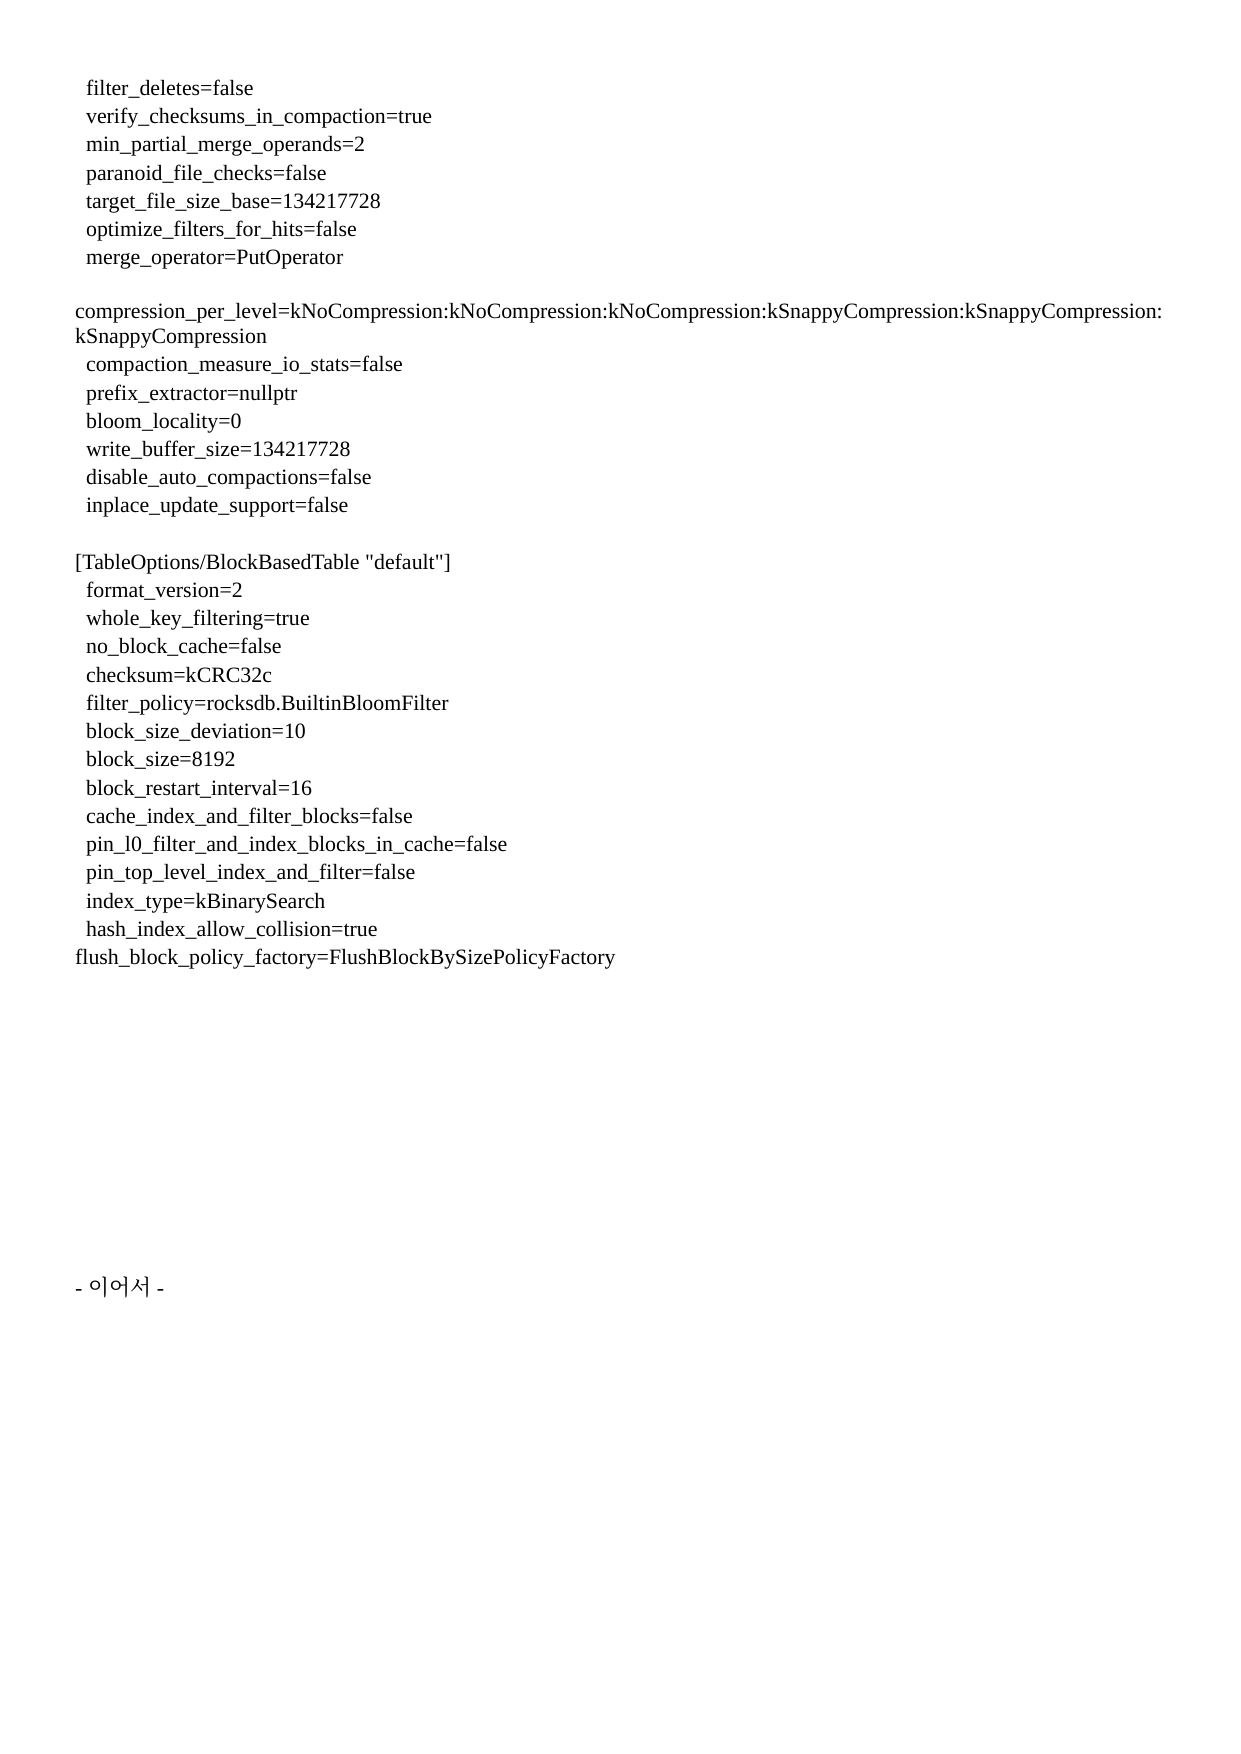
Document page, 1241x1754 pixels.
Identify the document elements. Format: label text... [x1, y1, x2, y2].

text hash_index_allow_collision=true [75, 916, 1165, 941]
text format_version=2 [75, 577, 1165, 602]
text paranoid_file_checks=false [75, 160, 1165, 185]
text cache_index_and_filter_blocks=false [75, 803, 1165, 828]
text prefix_extractor=nullptr [75, 379, 1165, 405]
text verify_checksums_in_compaction=true [75, 103, 1165, 128]
text optimize_filters_for_hits=false [75, 216, 1165, 241]
text block_size_deviation=10 [75, 718, 1165, 743]
text - 이어서 - [75, 1275, 1165, 1300]
text [TableOptions/BlockBasedTable "default"] [75, 549, 1165, 574]
text merge_operator=PutOperator [75, 244, 1165, 269]
text index_type=kBinarySearch [75, 888, 1165, 913]
text no_block_cache=false [75, 633, 1165, 659]
text block_size=8192 [75, 746, 1165, 772]
text inplace_update_support=false [75, 492, 1165, 518]
text checksum=kCRC32c [75, 662, 1165, 687]
text filter_deletes=false [75, 75, 1165, 100]
text compaction_measure_io_stats=false [75, 351, 1165, 376]
text block_restart_interval=16 [75, 775, 1165, 800]
text pin_top_level_index_and_filter=false [75, 859, 1165, 884]
text disable_auto_compactions=false [75, 464, 1165, 489]
text write_buffer_size=134217728 [75, 436, 1165, 461]
text min_partial_merge_operands=2 [75, 131, 1165, 157]
text flush_block_policy_factory=FlushBlockBySizePolicyFactory [75, 944, 1165, 969]
text pin_l0_filter_and_index_blocks_in_cache=false [75, 831, 1165, 856]
text target_file_size_base=134217728 [75, 188, 1165, 213]
text whole_key_filtering=true [75, 605, 1165, 631]
text filter_policy=rocksdb.BuiltinBloomFilter [75, 690, 1165, 715]
text compression_per_level=kNoCompression:kNoCompression:kNoCompression:kSnappyCompression:kSnappyCompression:kSnappyCompression [75, 273, 1165, 348]
text bloom_locality=0 [75, 408, 1165, 433]
